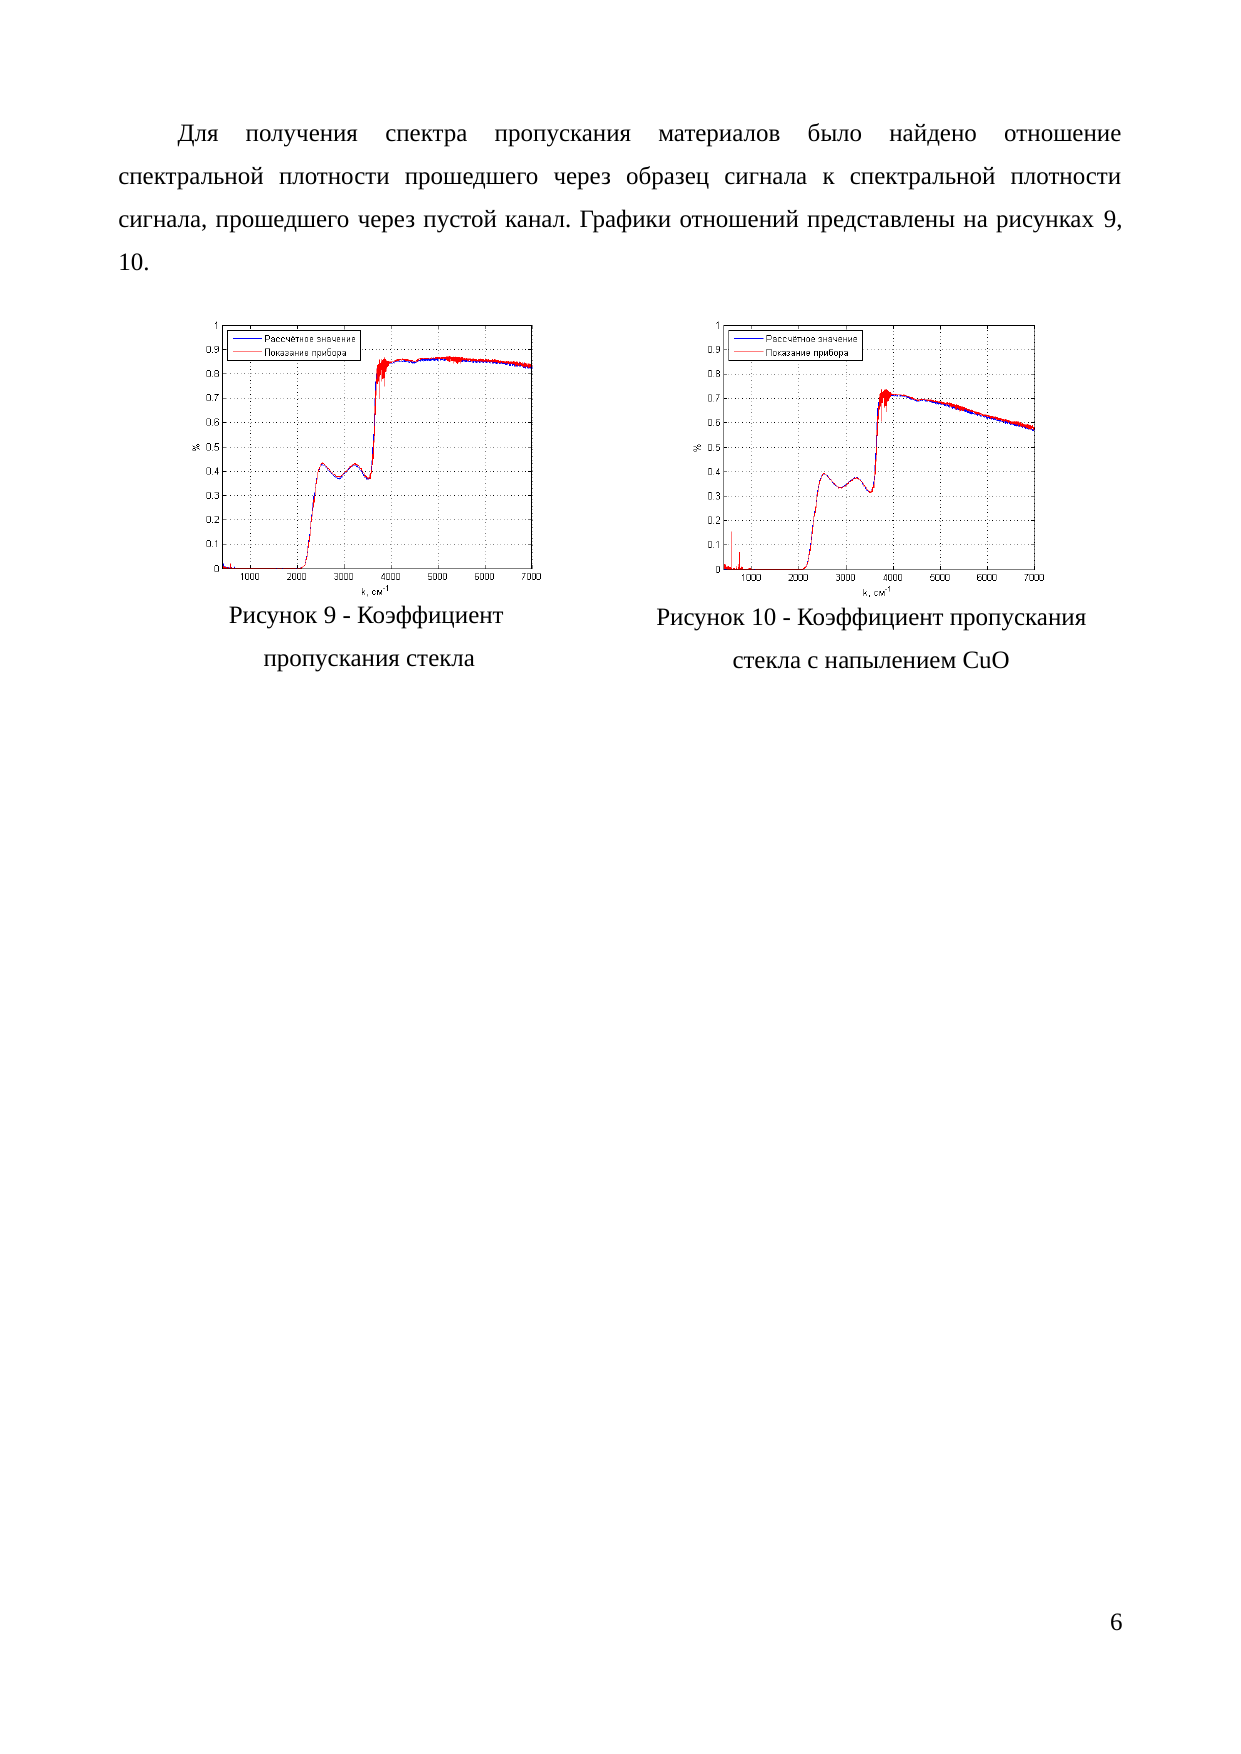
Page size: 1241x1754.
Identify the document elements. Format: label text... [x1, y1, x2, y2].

picture [170, 302, 569, 601]
text Для получения спектра пропускания материалов было найдено отношение спектральной плотности прошедшего через образец сигнала к спектральной плотности сигнала, прошедшего через пустой канал. Графики отношений представлены на рисунках 9, 10. [118, 118, 1122, 276]
table_header Рисунок 10 - Коэффициент пропускания стекла с напылением CuO [620, 303, 1122, 717]
picture [671, 302, 1072, 602]
table_header Рисунок 9 - Коэффициент пропускания стекла [118, 303, 620, 717]
